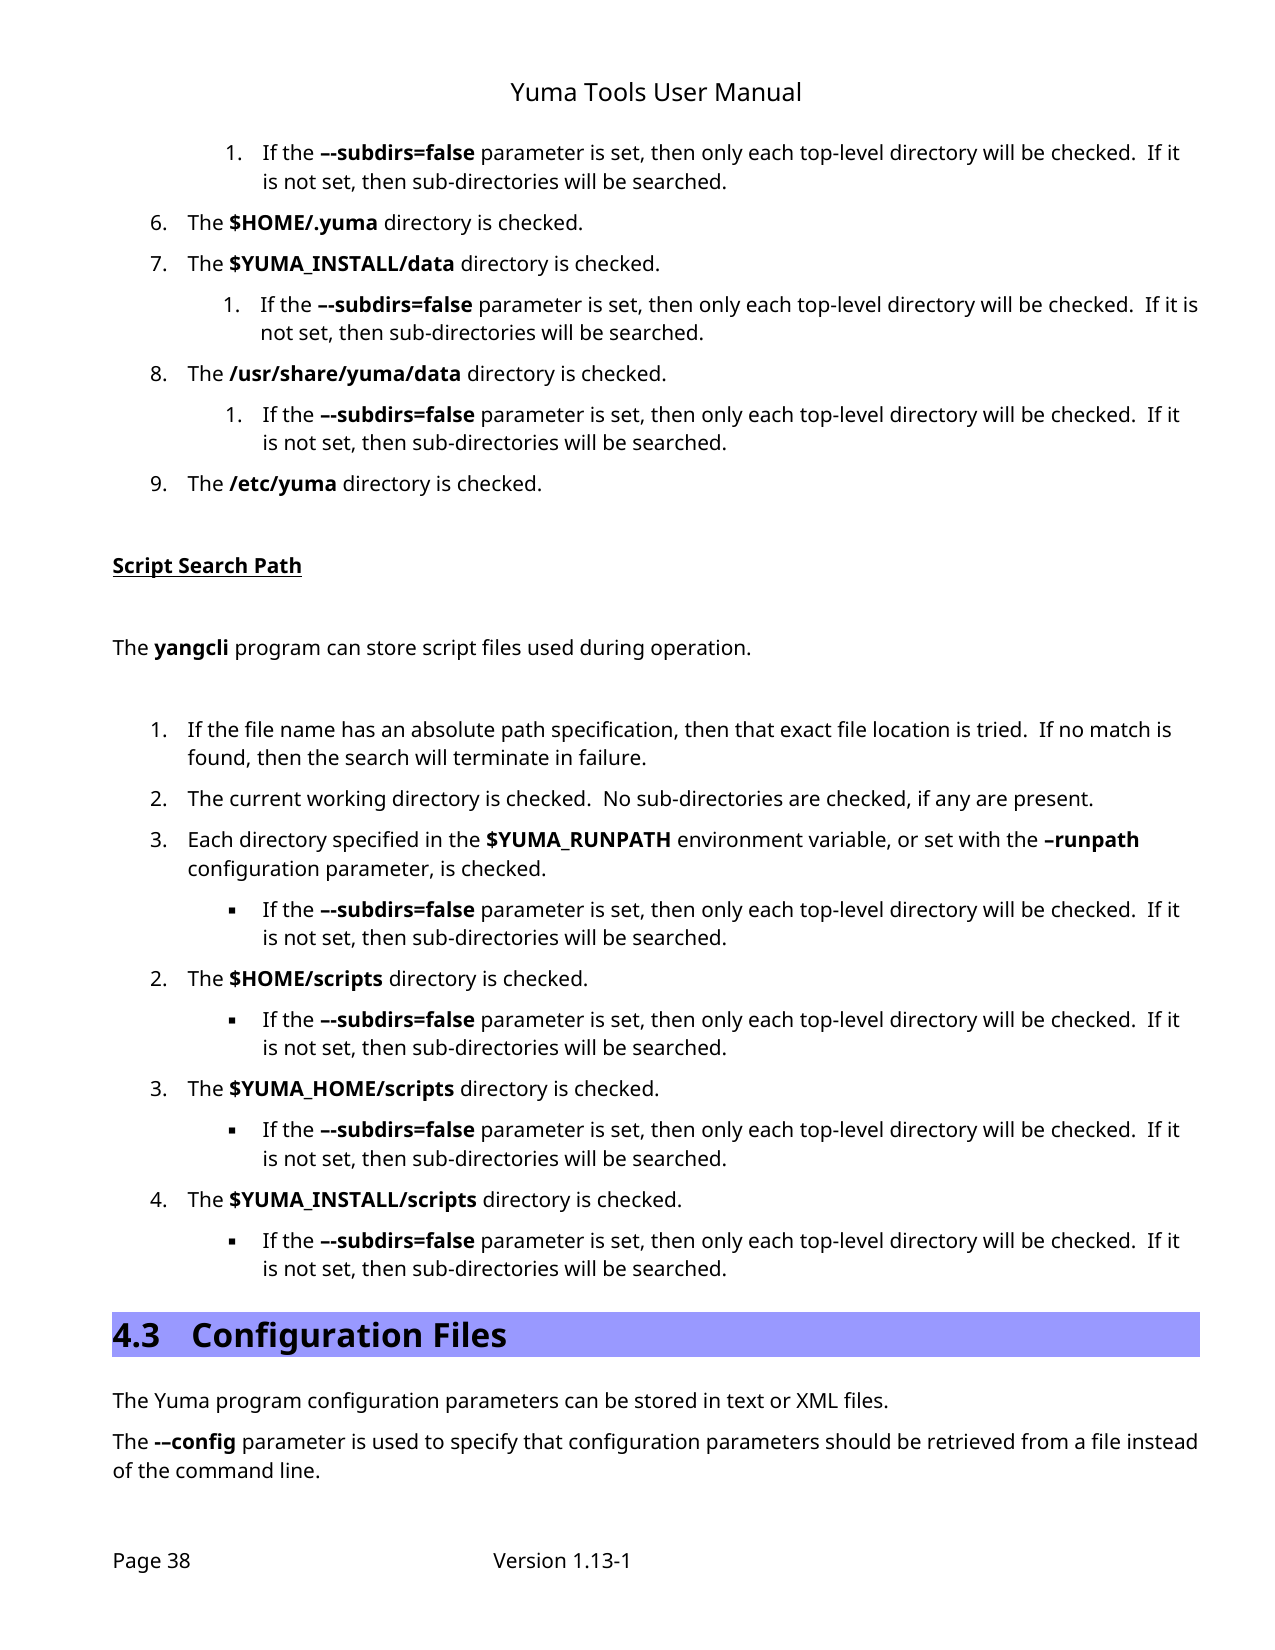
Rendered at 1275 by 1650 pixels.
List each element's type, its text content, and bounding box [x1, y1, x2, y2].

list If the –-subdirs=false parameter is set, then only each top-level directory will be checked. If it is not set, then sub-directories will be searched. [225, 138, 1200, 195]
list The $YUMA_HOME/scripts directory is checked. [150, 1074, 1200, 1103]
list The $YUMA_INSTALL/data directory is checked. [150, 249, 1200, 277]
list The current working directory is checked. No sub-directories are checked, if any are present. [150, 784, 1200, 813]
list The /etc/yuma directory is checked. [150, 469, 1200, 498]
list The $HOME/.yuma directory is checked. [150, 208, 1200, 236]
list The $YUMA_INSTALL/scripts directory is checked. [150, 1185, 1200, 1213]
list If the –-subdirs=false parameter is set, then only each top-level directory will be checked. If it is not set, then sub-directories will be searched. [225, 1226, 1200, 1283]
list The /usr/share/yuma/data directory is checked. [150, 359, 1200, 388]
list If the file name has an absolute path specification, then that exact file location is tried. If no match is found, then the search will terminate in failure. [150, 715, 1200, 772]
text The Yuma program configuration parameters can be stored in text or XML files. [112, 1386, 1200, 1415]
list If the –-subdirs=false parameter is set, then only each top-level directory will be checked. If it is not set, then sub-directories will be searched. [225, 400, 1200, 457]
subtitle Configuration Files [112, 1312, 1200, 1357]
list If the –-subdirs=false parameter is set, then only each top-level directory will be checked. If it is not set, then sub-directories will be searched. [225, 895, 1200, 952]
list Each directory specified in the $YUMA_RUNPATH environment variable, or set with the –runpath configuration parameter, is checked. [150, 825, 1200, 882]
text The yangcli program can store script files used during operation. [112, 633, 1200, 662]
text Script Search Path [112, 551, 1200, 580]
list If the –-subdirs=false parameter is set, then only each top-level directory will be checked. If it is not set, then sub-directories will be searched. [225, 1115, 1200, 1172]
list If the –-subdirs=false parameter is set, then only each top-level directory will be checked. If it is not set, then sub-directories will be searched. [223, 290, 1200, 347]
text The -–config parameter is used to specify that configuration parameters should be retrieved from a file instead of the command line. [112, 1427, 1200, 1484]
list The $HOME/scripts directory is checked. [150, 964, 1200, 993]
list If the –-subdirs=false parameter is set, then only each top-level directory will be checked. If it is not set, then sub-directories will be searched. [225, 1005, 1200, 1062]
